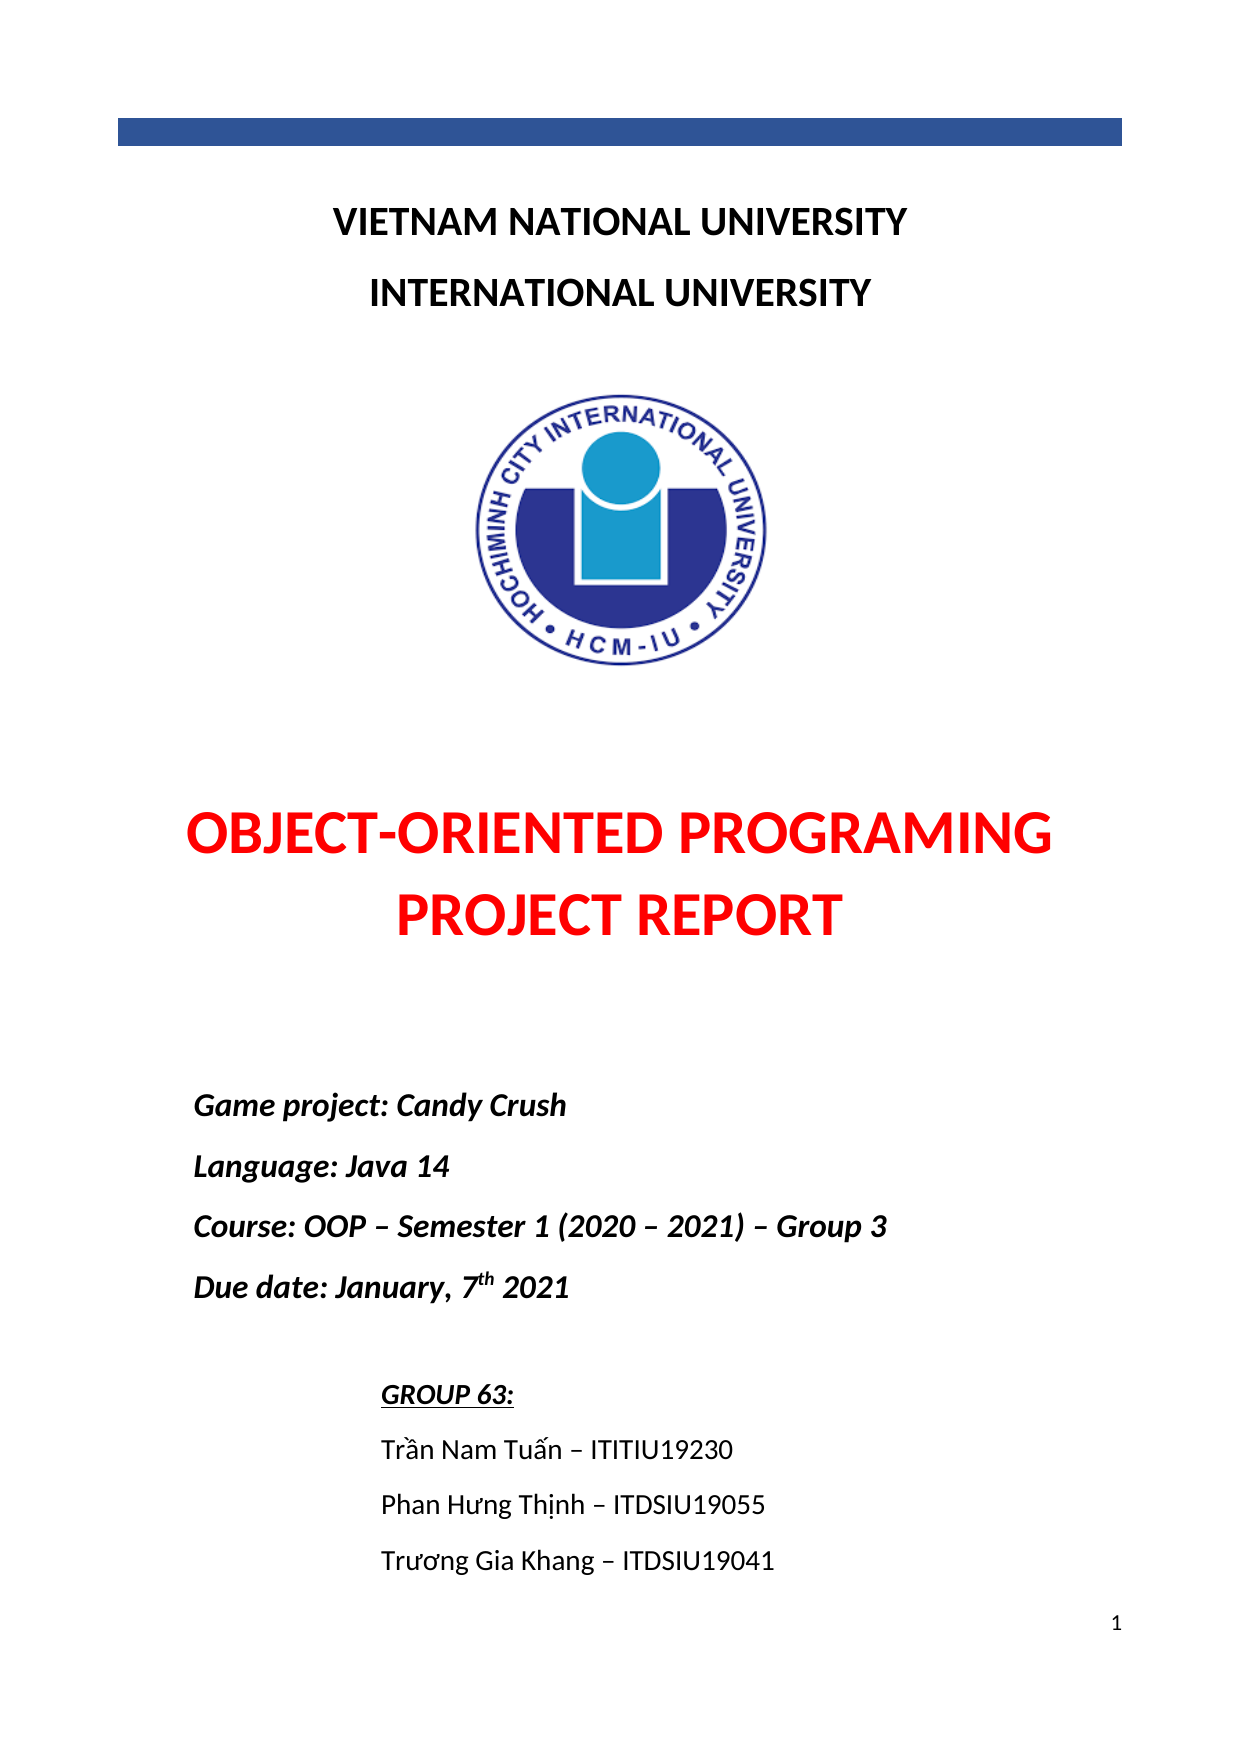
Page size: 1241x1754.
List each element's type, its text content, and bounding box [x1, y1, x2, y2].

text INTERNATIONAL UNIVERSITY [118, 266, 1122, 317]
text Trần Nam Tuấn – ITITIU19230 [381, 1431, 1122, 1467]
text Trương Gia Khang – ITDSIU19041 [381, 1542, 1122, 1577]
text Language: Java 14 [193, 1145, 1122, 1186]
text Course: OOP – Semester 1 (2020 – 2021) – Group 3 [193, 1205, 1122, 1246]
picture [466, 386, 774, 677]
text Game project: Candy Crush [193, 1084, 1122, 1125]
text Phan Hưng Thịnh – ITDSIU19055 [381, 1486, 1122, 1522]
text OBJECT-ORIENTED PROGRAMING PROJECT REPORT [118, 792, 1122, 951]
text Due date: January, 7th 2021 [193, 1266, 1122, 1307]
text GROUP 63: [381, 1376, 1122, 1412]
text VIETNAM NATIONAL UNIVERSITY [118, 194, 1122, 245]
